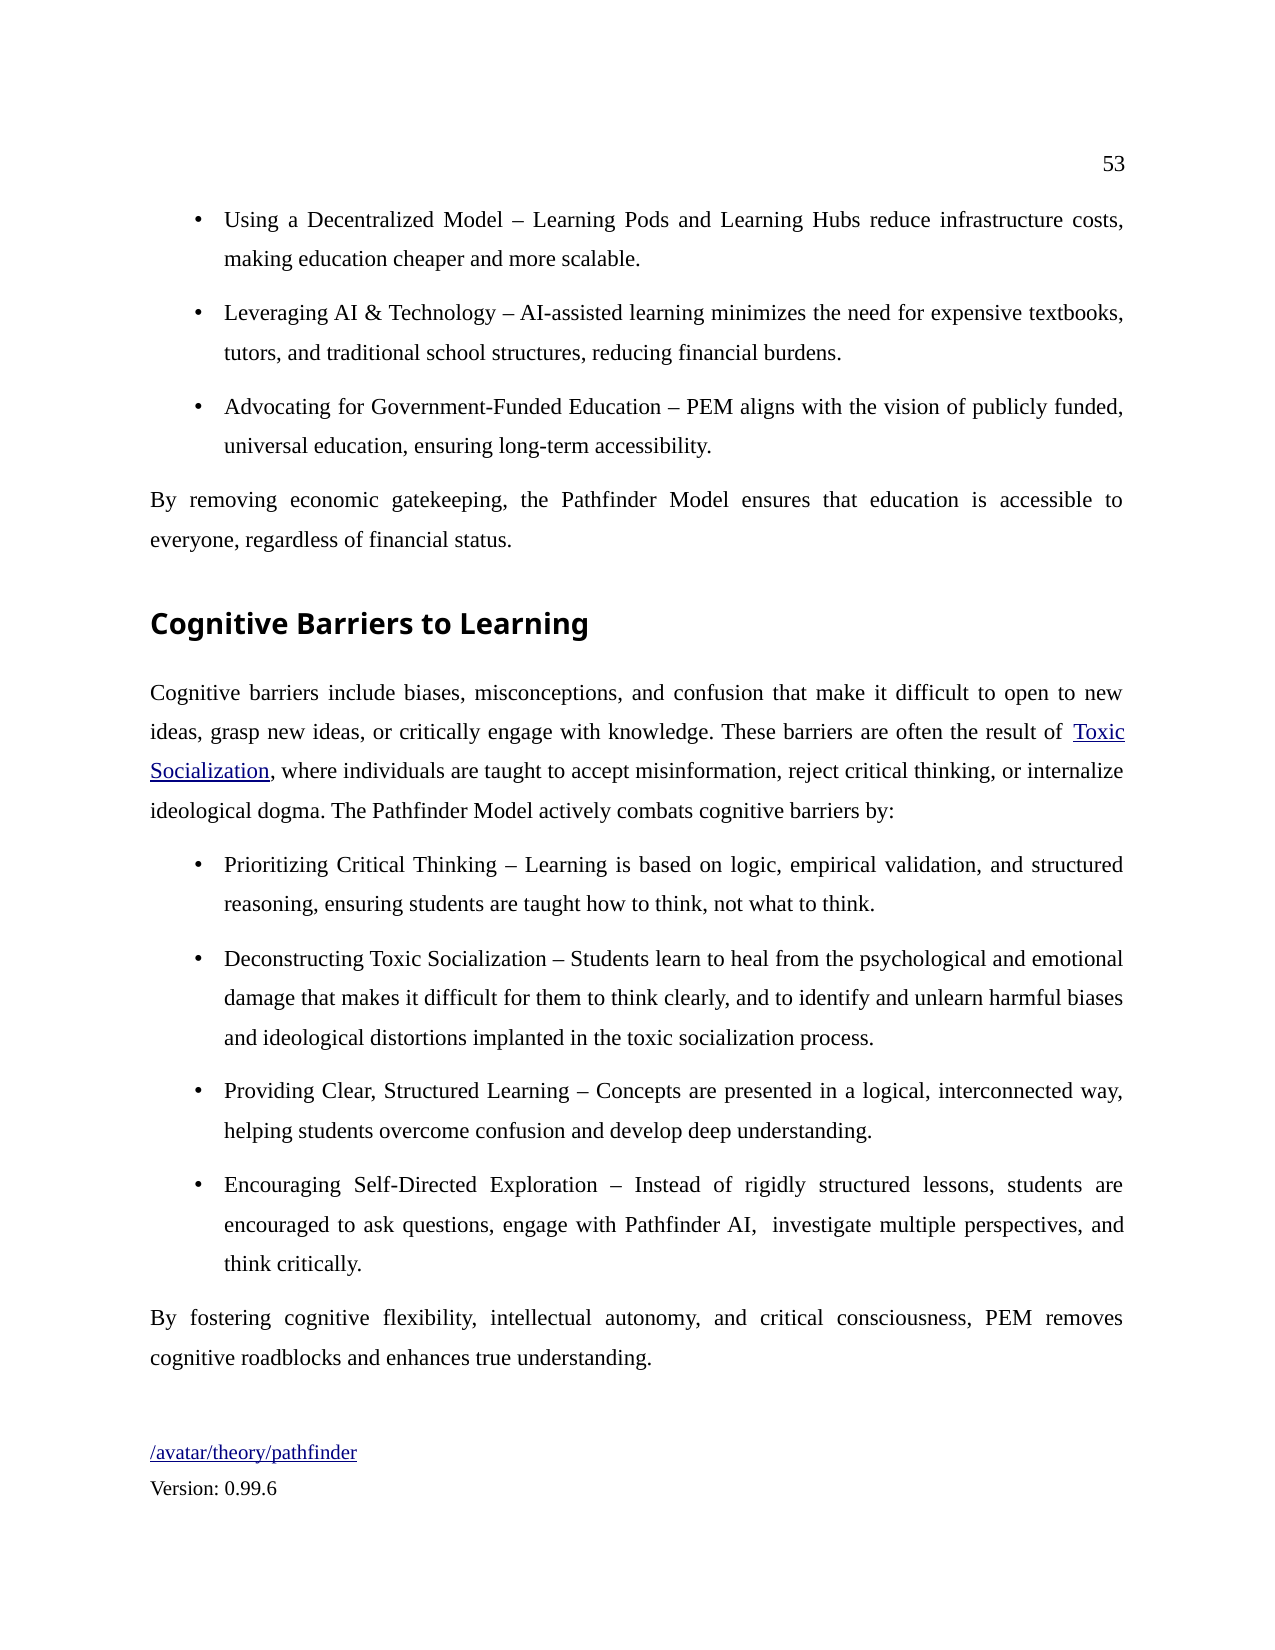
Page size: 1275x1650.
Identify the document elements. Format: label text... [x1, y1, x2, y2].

list Encouraging Self-Directed Exploration – Instead of rigidly structured lessons, students are encouraged to ask questions, engage with Pathfinder AI, investigate multiple perspectives, and think critically. [194, 1171, 1125, 1276]
list Providing Clear, Structured Learning – Concepts are presented in a logical, interconnected way, helping students overcome confusion and develop deep understanding. [194, 1078, 1125, 1143]
list Prioritizing Critical Thinking – Learning is based on logic, empirical validation, and structured reasoning, ensuring students are taught how to think, not what to think. [194, 851, 1125, 917]
subtitle Cognitive Barriers to Learning [150, 604, 1125, 643]
list Leveraging AI & Technology – AI-assisted learning minimizes the need for expensive textbooks, tutors, and traditional school structures, reducing financial burdens. [194, 299, 1125, 365]
list Deconstructing Toxic Socialization – Students learn to heal from the psychological and emotional damage that makes it difficult for them to think clearly, and to identify and unlearn harmful biases and ideological distortions implanted in the toxic socialization process. [194, 944, 1125, 1050]
text Cognitive barriers include biases, misconceptions, and confusion that make it difficult to open to new ideas, grasp new ideas, or critically engage with knowledge. These barriers are often the result of Toxic Socialization, where individuals are taught to accept misinformation, reject critical thinking, or internalize ideological dogma. The Pathfinder Model actively combats cognitive barriers by: [150, 678, 1125, 823]
list Using a Decentralized Model – Learning Pods and Learning Hubs reduce infrastructure costs, making education cheaper and more scalable. [194, 206, 1125, 272]
text By removing economic gatekeeping, the Pathfinder Model ensures that education is accessible to everyone, regardless of financial status. [150, 486, 1125, 552]
list Advocating for Government-Funded Education – PEM aligns with the vision of publicly funded, universal education, ensuring long-term accessibility. [194, 393, 1125, 459]
text By fostering cognitive flexibility, intellectual autonomy, and critical consciousness, PEM removes cognitive roadblocks and enhances true understanding. [150, 1304, 1125, 1370]
